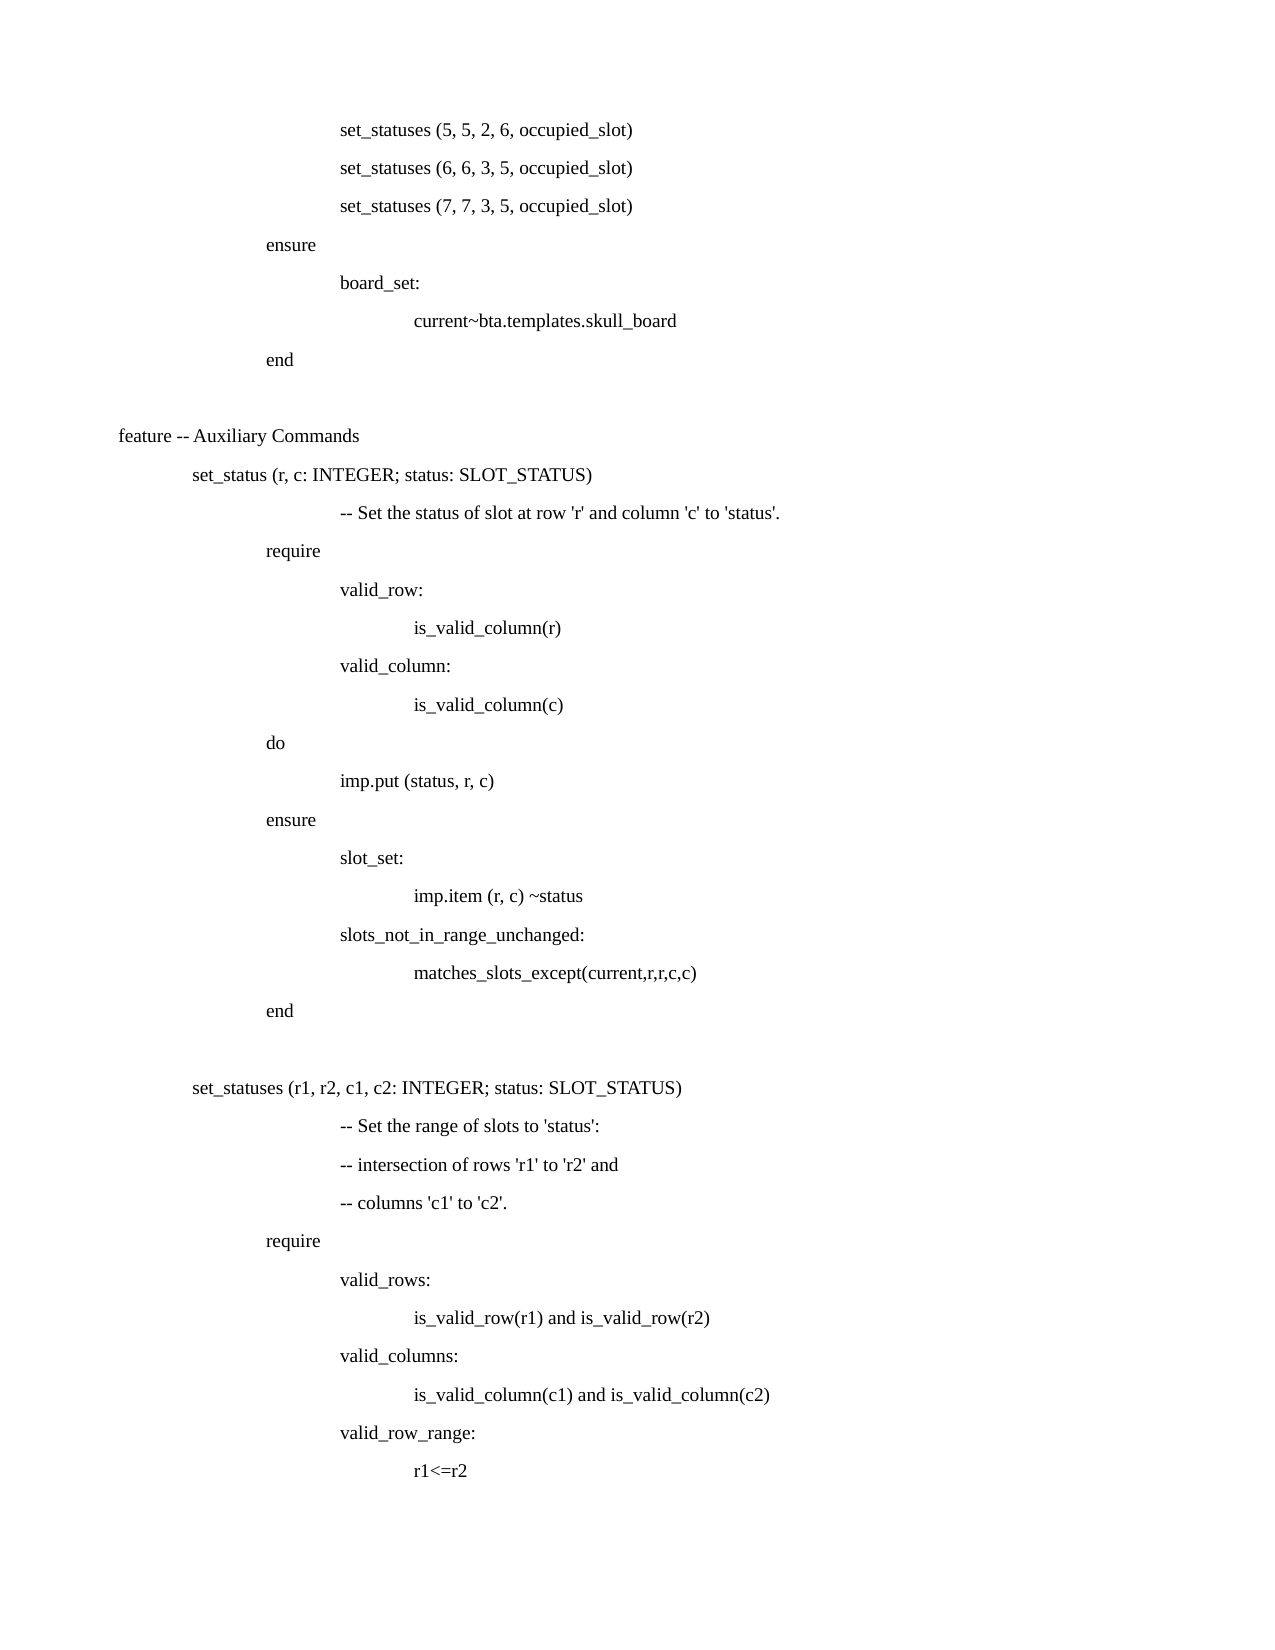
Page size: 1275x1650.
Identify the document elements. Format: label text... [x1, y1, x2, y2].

text set_statuses (6, 6, 3, 5, occupied_slot) [118, 156, 1157, 195]
text valid_row_range: [118, 1421, 1157, 1460]
text do [118, 731, 1157, 770]
text r1<=r2 [118, 1460, 1157, 1498]
text valid_row: [118, 578, 1157, 616]
text board_set: [118, 271, 1157, 310]
text set_statuses (r1, r2, c1, c2: INTEGER; status: SLOT_STATUS) [118, 1076, 1157, 1115]
text imp.put (status, r, c) [118, 770, 1157, 808]
text is_valid_column(c1) and is_valid_column(c2) [118, 1383, 1157, 1421]
text is_valid_column(c) [118, 693, 1157, 731]
text is_valid_row(r1) and is_valid_row(r2) [118, 1306, 1157, 1345]
text -- columns 'c1' to 'c2'. [118, 1191, 1157, 1230]
text valid_columns: [118, 1345, 1157, 1383]
text -- intersection of rows 'r1' to 'r2' and [118, 1153, 1157, 1191]
text is_valid_column(r) [118, 616, 1157, 655]
text imp.item (r, c) ~status [118, 885, 1157, 923]
text set_status (r, c: INTEGER; status: SLOT_STATUS) [118, 463, 1157, 501]
text -- Set the range of slots to 'status': [118, 1115, 1157, 1153]
text -- Set the status of slot at row 'r' and column 'c' to 'status'. [118, 501, 1157, 540]
text set_statuses (5, 5, 2, 6, occupied_slot) [118, 118, 1157, 156]
text require [118, 1230, 1157, 1268]
text set_statuses (7, 7, 3, 5, occupied_slot) [118, 195, 1157, 233]
text end [118, 348, 1157, 386]
text feature -- Auxiliary Commands [118, 425, 1157, 463]
text valid_column: [118, 655, 1157, 693]
text slots_not_in_range_unchanged: [118, 923, 1157, 961]
text require [118, 540, 1157, 578]
text current~bta.templates.skull_board [118, 310, 1157, 348]
text ensure [118, 233, 1157, 271]
text slot_set: [118, 846, 1157, 885]
text end [118, 1000, 1157, 1038]
text valid_rows: [118, 1268, 1157, 1306]
text matches_slots_except(current,r,r,c,c) [118, 961, 1157, 1000]
text ensure [118, 808, 1157, 846]
